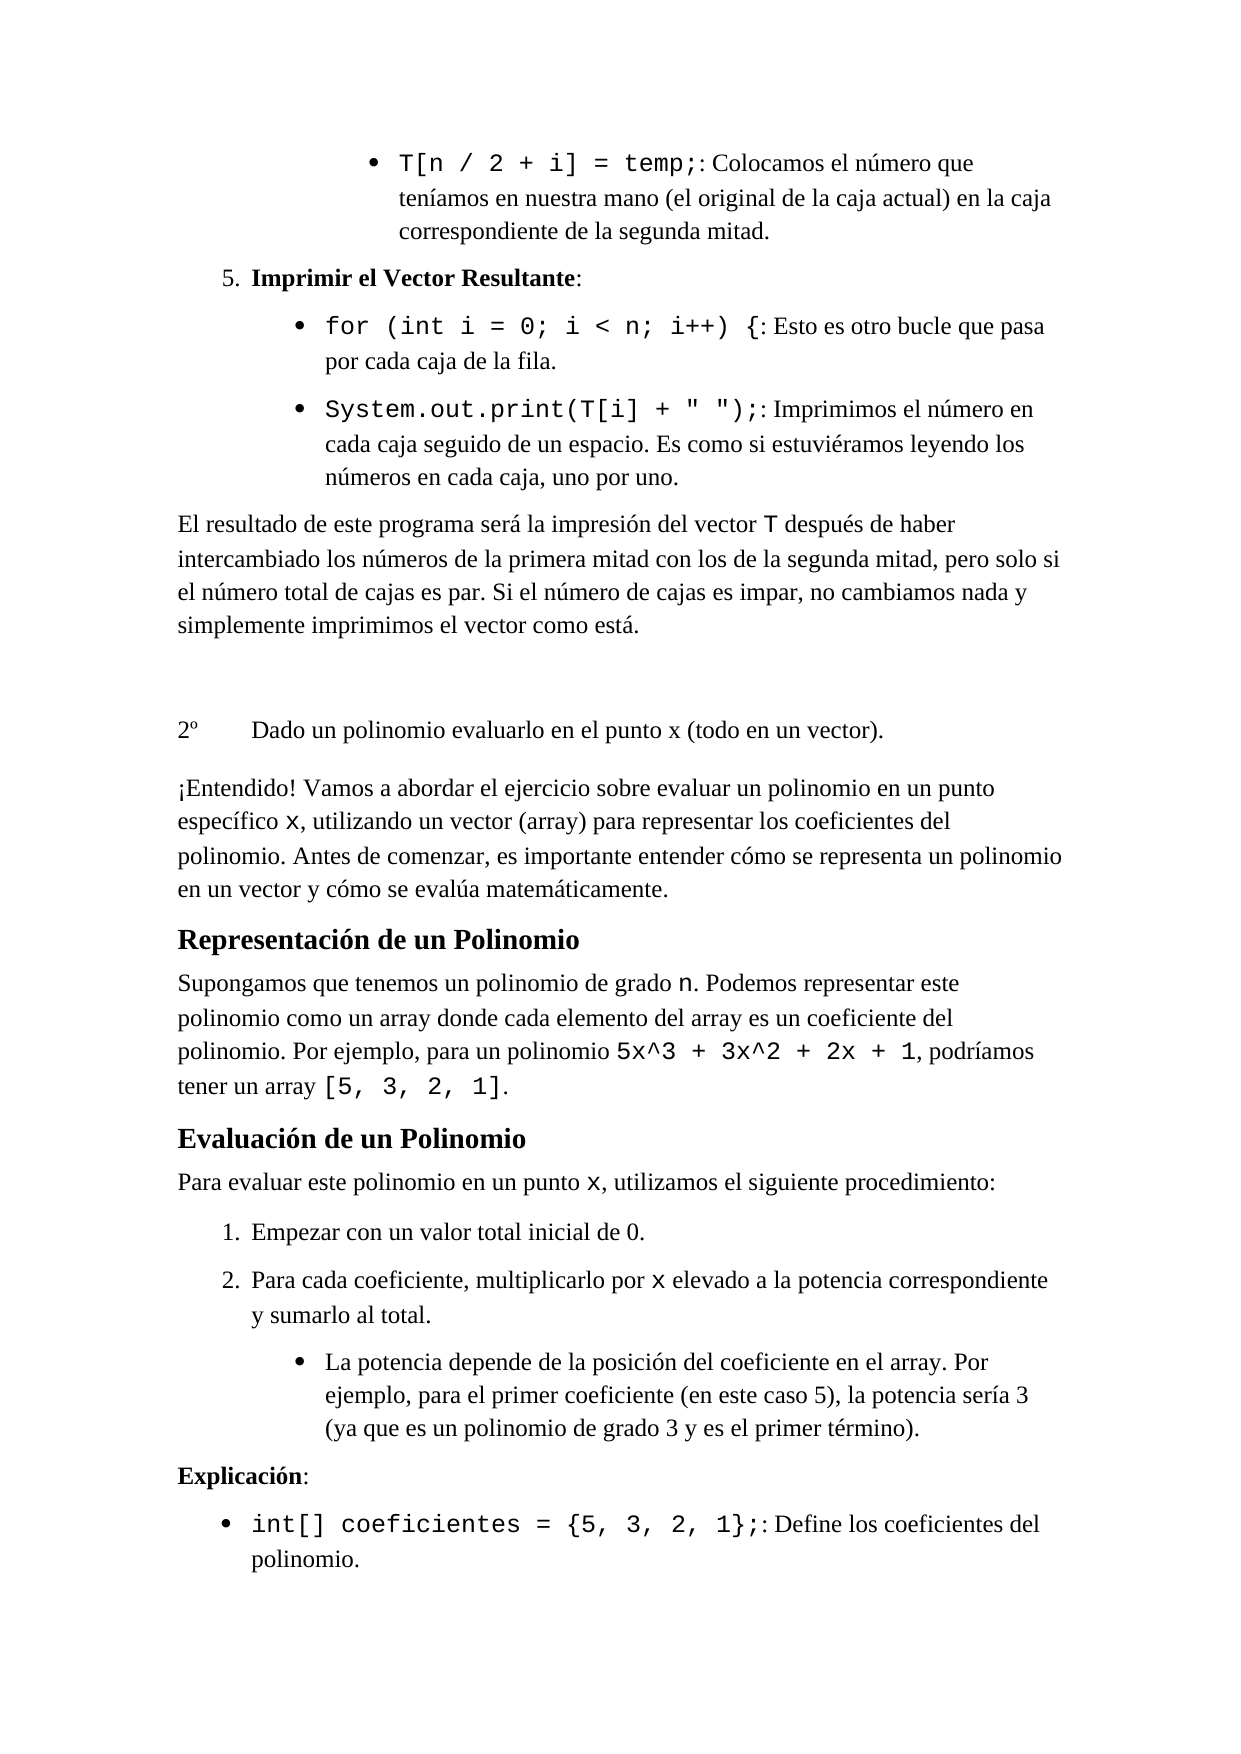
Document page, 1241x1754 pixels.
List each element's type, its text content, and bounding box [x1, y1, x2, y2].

list Imprimir el Vector Resultante: [222, 263, 1063, 292]
list Empezar con un valor total inicial de 0. [222, 1217, 1063, 1246]
subtitle Representación de un Polinomio [177, 922, 1063, 955]
text Para evaluar este polinomio en un punto x, utilizamos el siguiente procedimiento: [177, 1167, 1063, 1198]
subtitle Evaluación de un Polinomio [177, 1121, 1063, 1155]
list int[] coeficientes = {5, 3, 2, 1};: Define los coeficientes del polinomio. [222, 1509, 1063, 1573]
list La potencia depende de la posición del coeficiente en el array. Por ejemplo, para el primer coeficiente (en este caso 5), la potencia sería 3 (ya que es un polinomio de grado 3 y es el primer término). [295, 1347, 1063, 1442]
text Supongamos que tenemos un polinomio de grado n. Podemos representar este polinomio como un array donde cada elemento del array es un coeficiente del polinomio. Por ejemplo, para un polinomio 5x^3 + 3x^2 + 2x + 1, podríamos tener un array [5, 3, 2, 1]. [177, 968, 1063, 1102]
list for (int i = 0; i < n; i++) {: Esto es otro bucle que pasa por cada caja de la fila. [295, 311, 1063, 375]
list Para cada coeficiente, multiplicarlo por x elevado a la potencia correspondiente y sumarlo al total. [222, 1265, 1063, 1329]
list T[n / 2 + i] = temp;: Colocamos el número que teníamos en nuestra mano (el original de la caja actual) en la caja correspondiente de la segunda mitad. [369, 148, 1063, 244]
text 2º Dado un polinomio evaluarlo en el punto x (todo en un vector). [177, 716, 1063, 744]
text Explicación: [177, 1461, 1063, 1490]
list System.out.print(T[i] + " ");: Imprimimos el número en cada caja seguido de un espacio. Es como si estuviéramos leyendo los números en cada caja, uno por uno. [295, 394, 1063, 491]
text ¡Entendido! Vamos a abordar el ejercicio sobre evaluar un polinomio en un punto específico x, utilizando un vector (array) para representar los coeficientes del polinomio. Antes de comenzar, es importante entender cómo se representa un polinomio en un vector y cómo se evalúa matemáticamente. [177, 773, 1063, 903]
text El resultado de este programa será la impresión del vector T después de haber intercambiado los números de la primera mitad con los de la segunda mitad, pero solo si el número total de cajas es par. Si el número de cajas es impar, no cambiamos nada y simplemente imprimimos el vector como está. [177, 509, 1063, 639]
